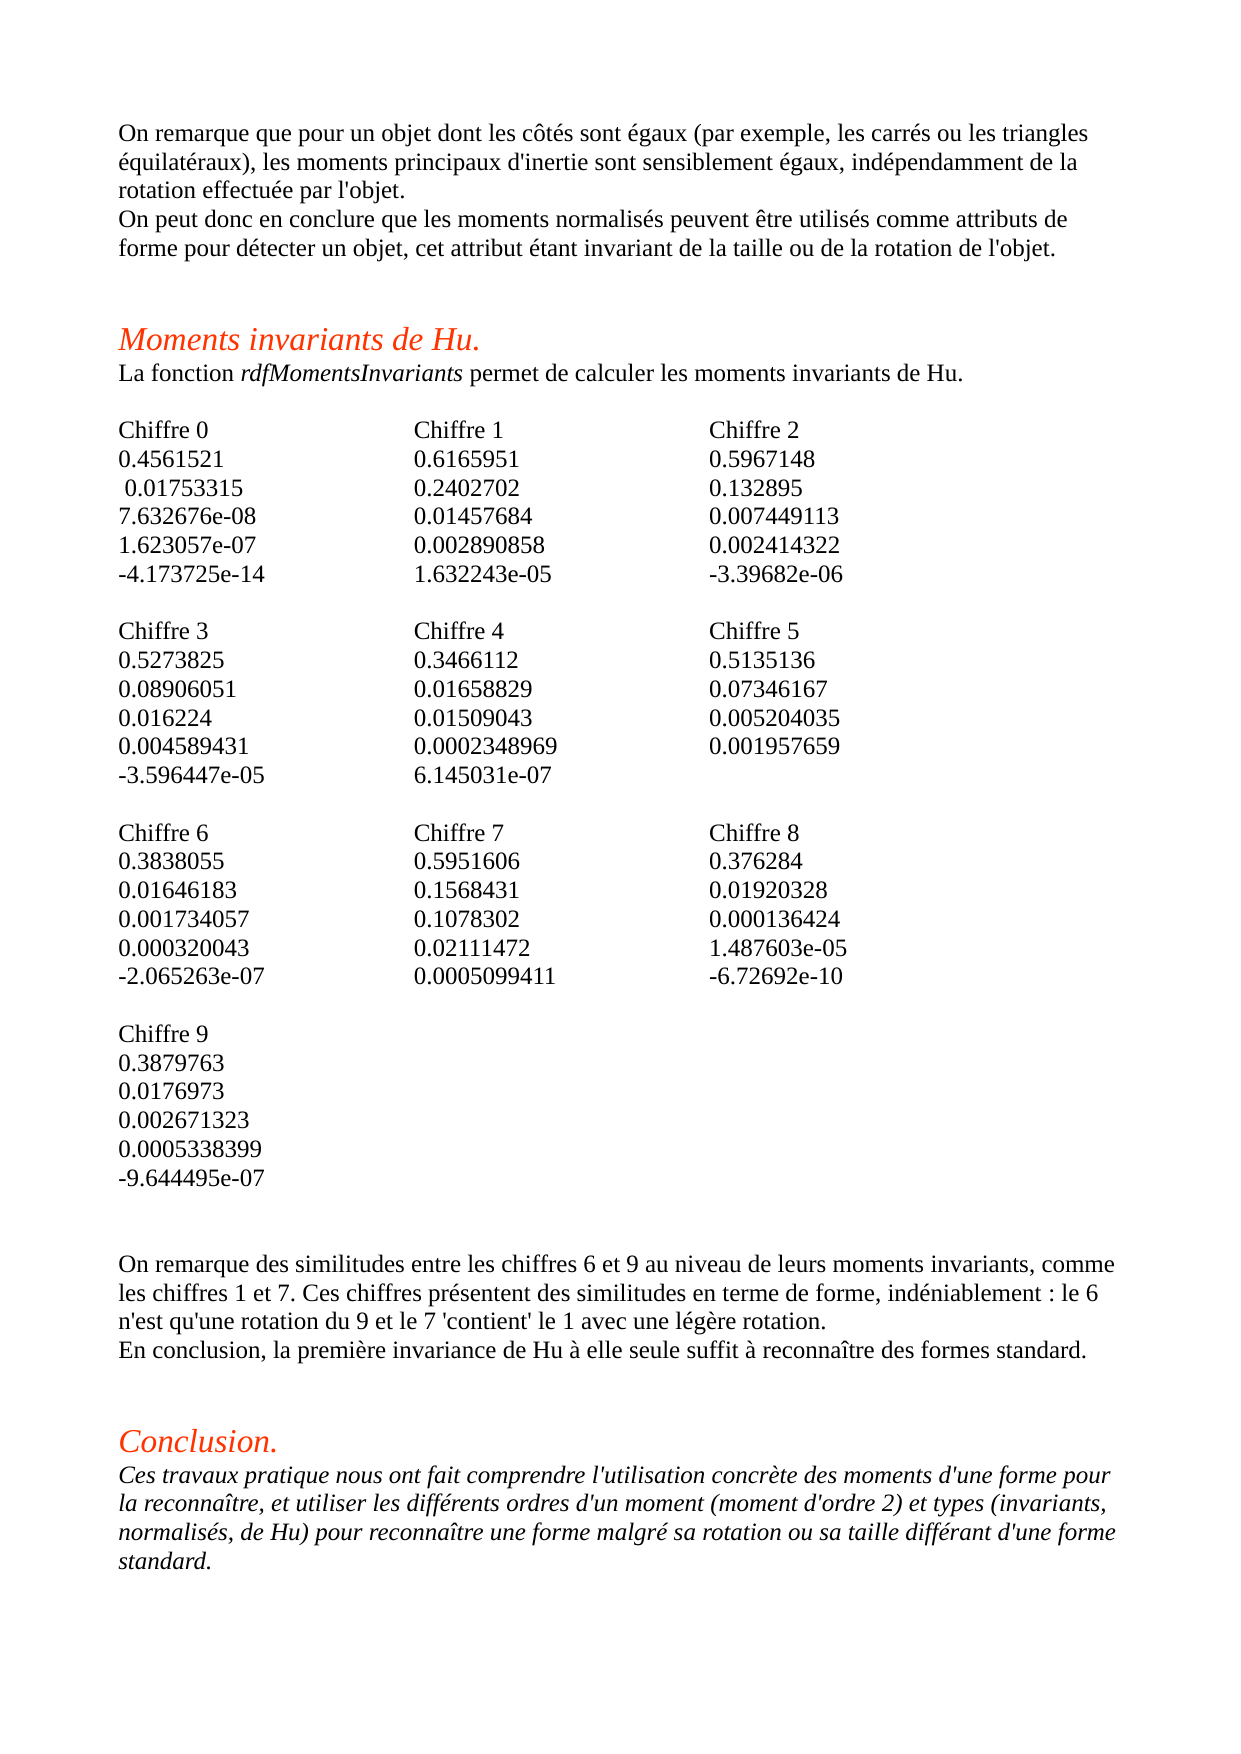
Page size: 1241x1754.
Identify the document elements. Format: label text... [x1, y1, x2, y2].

text 1.623057e-07 0.002890858 0.002414322 [118, 530, 1122, 559]
text 0.3838055 0.5951606 0.376284 [118, 846, 1122, 875]
text -4.173725e-14 1.632243e-05 -3.39682e-06 [118, 559, 1122, 588]
text Chiffre 9 [118, 1019, 1122, 1048]
text Conclusion. [118, 1421, 1122, 1460]
text -9.644495e-07 [118, 1163, 1122, 1191]
text Moments invariants de Hu. [118, 319, 1122, 358]
text 0.0005338399 [118, 1134, 1122, 1163]
text 0.004589431 0.0002348969 0.001957659 [118, 731, 1122, 760]
text 0.01646183 0.1568431 0.01920328 [118, 875, 1122, 904]
text 0.08906051 0.01658829 0.07346167 [118, 674, 1122, 703]
text 0.016224 0.01509043 0.005204035 [118, 703, 1122, 731]
text On remarque que pour un objet dont les côtés sont égaux (par exemple, les carrés ou les triangles équilatéraux), les moments principaux d'inertie sont sensiblement égaux, indépendamment de la rotation effectuée par l'objet. [118, 118, 1122, 204]
text 0.4561521 0.6165951 0.5967148 [118, 444, 1122, 473]
text 0.002671323 [118, 1105, 1122, 1134]
text 0.000320043 0.02111472 1.487603e-05 [118, 933, 1122, 961]
text Chiffre 0 Chiffre 1 Chiffre 2 [118, 415, 1122, 444]
text 0.3879763 [118, 1048, 1122, 1076]
text 7.632676e-08 0.01457684 0.007449113 [118, 501, 1122, 530]
text La fonction rdfMomentsInvariants permet de calculer les moments invariants de Hu. [118, 358, 1122, 386]
text On remarque des similitudes entre les chiffres 6 et 9 au niveau de leurs moments invariants, comme les chiffres 1 et 7. Ces chiffres présentent des similitudes en terme de forme, indéniablement : le 6 n'est qu'une rotation du 9 et le 7 'contient' le 1 avec une légère rotation. [118, 1249, 1122, 1335]
text 0.5273825 0.3466112 0.5135136 [118, 645, 1122, 674]
text On peut donc en conclure que les moments normalisés peuvent être utilisés comme attributs de forme pour détecter un objet, cet attribut étant invariant de la taille ou de la rotation de l'objet. [118, 204, 1122, 262]
text En conclusion, la première invariance de Hu à elle seule suffit à reconnaître des formes standard. [118, 1335, 1122, 1364]
text -2.065263e-07 0.0005099411 -6.72692e-10 [118, 961, 1122, 990]
text -3.596447e-05 6.145031e-07 [118, 760, 1122, 789]
text Chiffre 3 Chiffre 4 Chiffre 5 [118, 616, 1122, 645]
text 0.0176973 [118, 1076, 1122, 1105]
text Ces travaux pratique nous ont fait comprendre l'utilisation concrète des moments d'une forme pour la reconnaître, et utiliser les différents ordres d'un moment (moment d'ordre 2) et types (invariants, normalisés, de Hu) pour reconnaître une forme malgré sa rotation ou sa taille différant d'une forme standard. [118, 1460, 1122, 1575]
text 0.01753315 0.2402702 0.132895 [118, 473, 1122, 501]
text 0.001734057 0.1078302 0.000136424 [118, 904, 1122, 933]
text Chiffre 6 Chiffre 7 Chiffre 8 [118, 818, 1122, 846]
